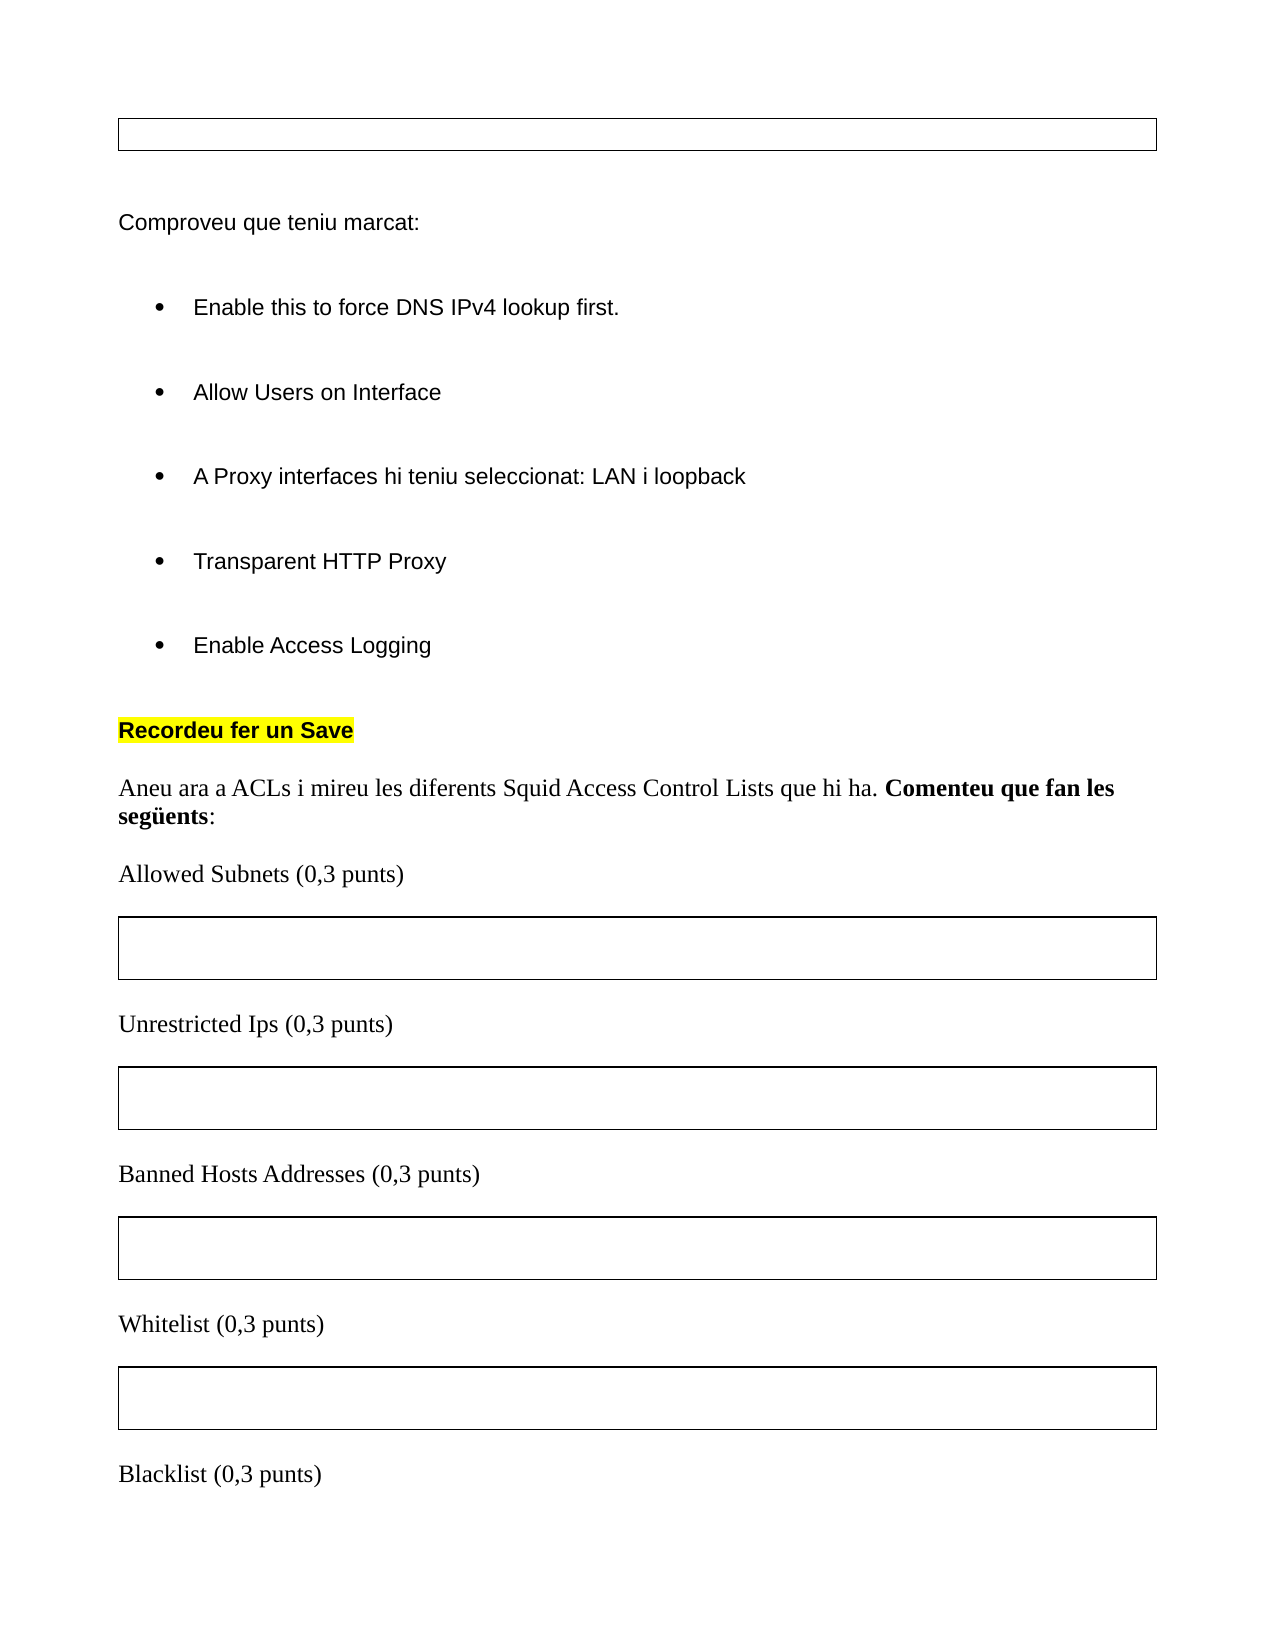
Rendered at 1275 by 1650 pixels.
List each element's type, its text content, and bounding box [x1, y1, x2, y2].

list Enable this to force DNS IPv4 lookup first. [156, 294, 1157, 320]
text Comproveu que teniu marcat: [118, 209, 1157, 235]
text Allowed Subnets (0,3 punts) [118, 859, 1157, 888]
text Unrestricted Ips (0,3 punts) [118, 1009, 1157, 1038]
list Enable Access Logging [156, 632, 1157, 659]
list A Proxy interfaces hi teniu seleccionat: LAN i loopback [156, 463, 1157, 489]
list Allow Users on Interface [156, 378, 1157, 405]
text Blacklist (0,3 punts) [118, 1459, 1157, 1488]
text Whitelist (0,3 punts) [118, 1309, 1157, 1338]
text Banned Hosts Addresses (0,3 punts) [118, 1159, 1157, 1188]
list Transparent HTTP Proxy [156, 548, 1157, 574]
text Recordeu fer un Save [118, 717, 1157, 743]
text Aneu ara a ACLs i mireu les diferents Squid Access Control Lists que hi ha. Comenteu que fan les següents: [118, 773, 1157, 830]
